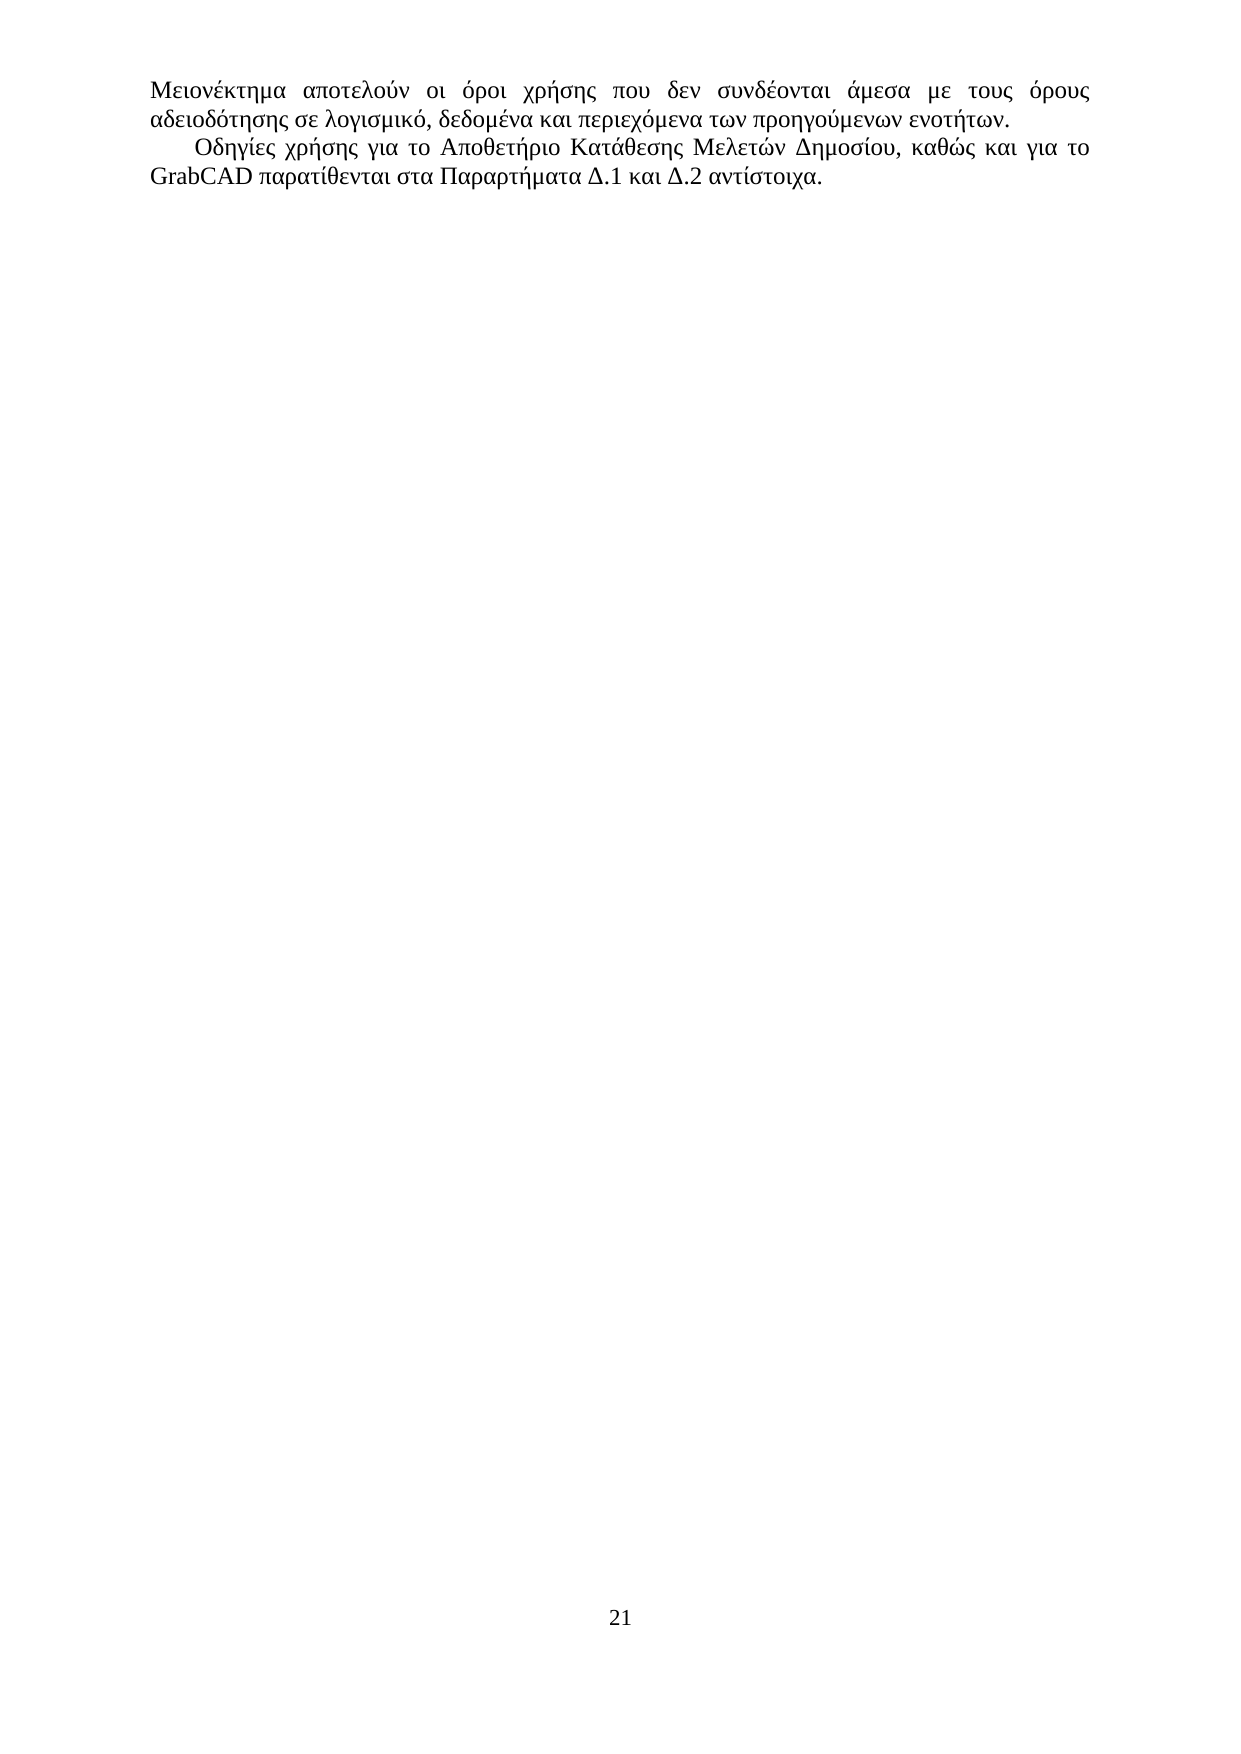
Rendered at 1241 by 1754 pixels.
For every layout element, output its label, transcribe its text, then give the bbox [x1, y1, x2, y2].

text Μειονέκτημα αποτελούν οι όροι χρήσης που δεν συνδέονται άμεσα με τους όρους αδειοδότησης σε λογισμικό, δεδομένα και περιεχόμενα των προηγούμενων ενοτήτων. [150, 75, 1091, 132]
text Οδηγίες χρήσης για το Αποθετήριο Κατάθεσης Μελετών Δημοσίου, καθώς και για το GrabCAD παρατίθενται στα Παραρτήματα Δ.1 και Δ.2 αντίστοιχα. [150, 132, 1091, 190]
